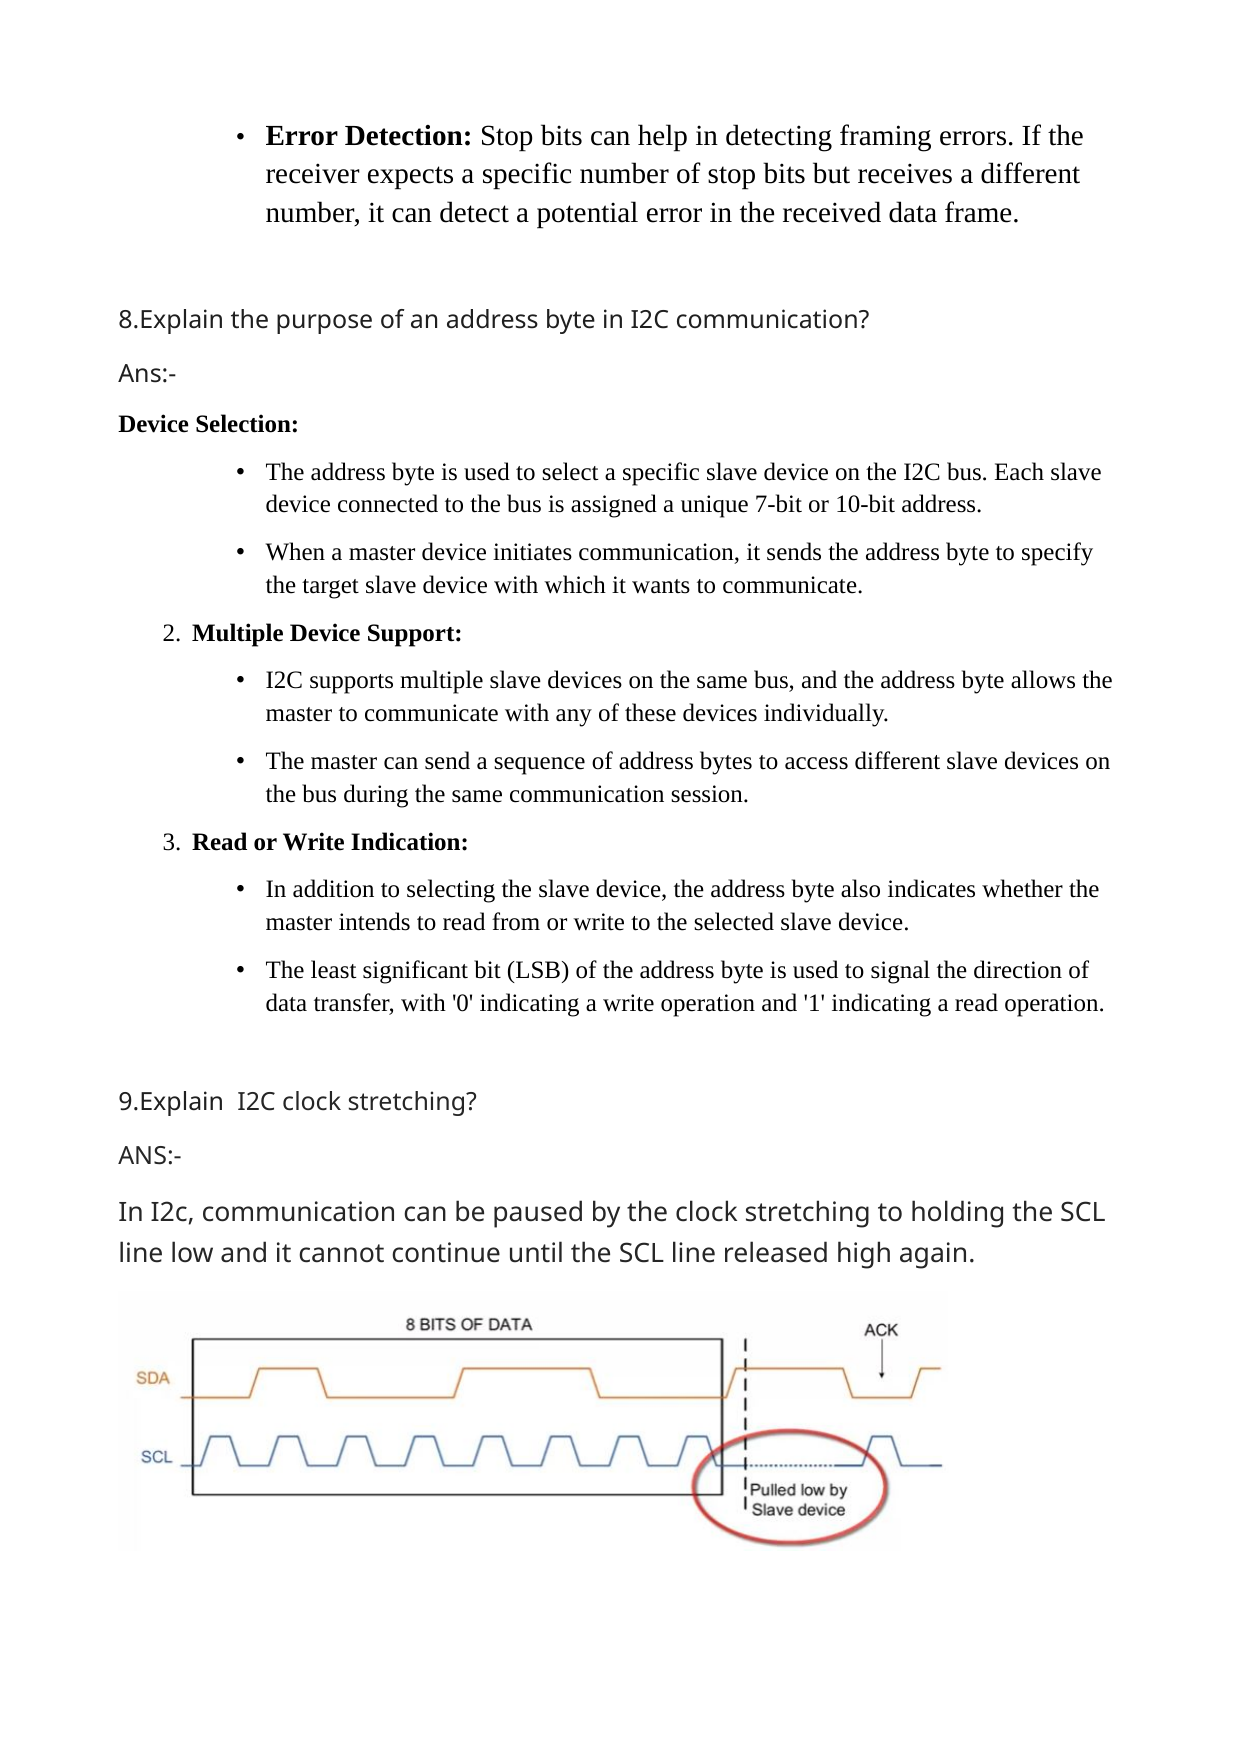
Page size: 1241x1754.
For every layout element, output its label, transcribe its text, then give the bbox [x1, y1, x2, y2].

list I2C supports multiple slave devices on the same bus, and the address byte allows the master to communicate with any of these devices individually. [236, 665, 1122, 727]
text 8.Explain the purpose of an address byte in I2C communication? [118, 301, 1122, 336]
picture [118, 1291, 949, 1551]
list 9.Explain I2C clock stretching? [118, 1083, 1122, 1117]
list In I2c, communication can be paused by the clock stretching to holding the SCL line low and it cannot continue until the SCL line released high again. [118, 1193, 1122, 1270]
list The address byte is used to select a specific slave device on the I2C bus. Each slave device connected to the bus is assigned a unique 7-bit or 10-bit address. [236, 457, 1122, 518]
list When a master device initiates communication, it sends the address byte to specify the target slave device with which it wants to communicate. [236, 537, 1122, 599]
text Device Selection: [118, 409, 1122, 438]
list The master can send a sequence of address bytes to access different slave devices on the bus during the same communication session. [236, 746, 1122, 808]
text Ans:- [118, 355, 1122, 389]
list Error Detection: Stop bits can help in detecting framing errors. If the receiver expects a specific number of stop bits but receives a different number, it can detect a potential error in the received data frame. [236, 118, 1122, 229]
list Read or Write Indication: [162, 827, 1122, 855]
list Multiple Device Support: [162, 618, 1122, 647]
list In addition to selecting the slave device, the address byte also indicates whether the master intends to read from or write to the selected slave device. [236, 874, 1122, 936]
list The least significant bit (LSB) of the address byte is used to signal the direction of data transfer, with '0' indicating a write operation and '1' indicating a read operation. [236, 955, 1122, 1017]
list ANS:- [118, 1138, 1122, 1172]
